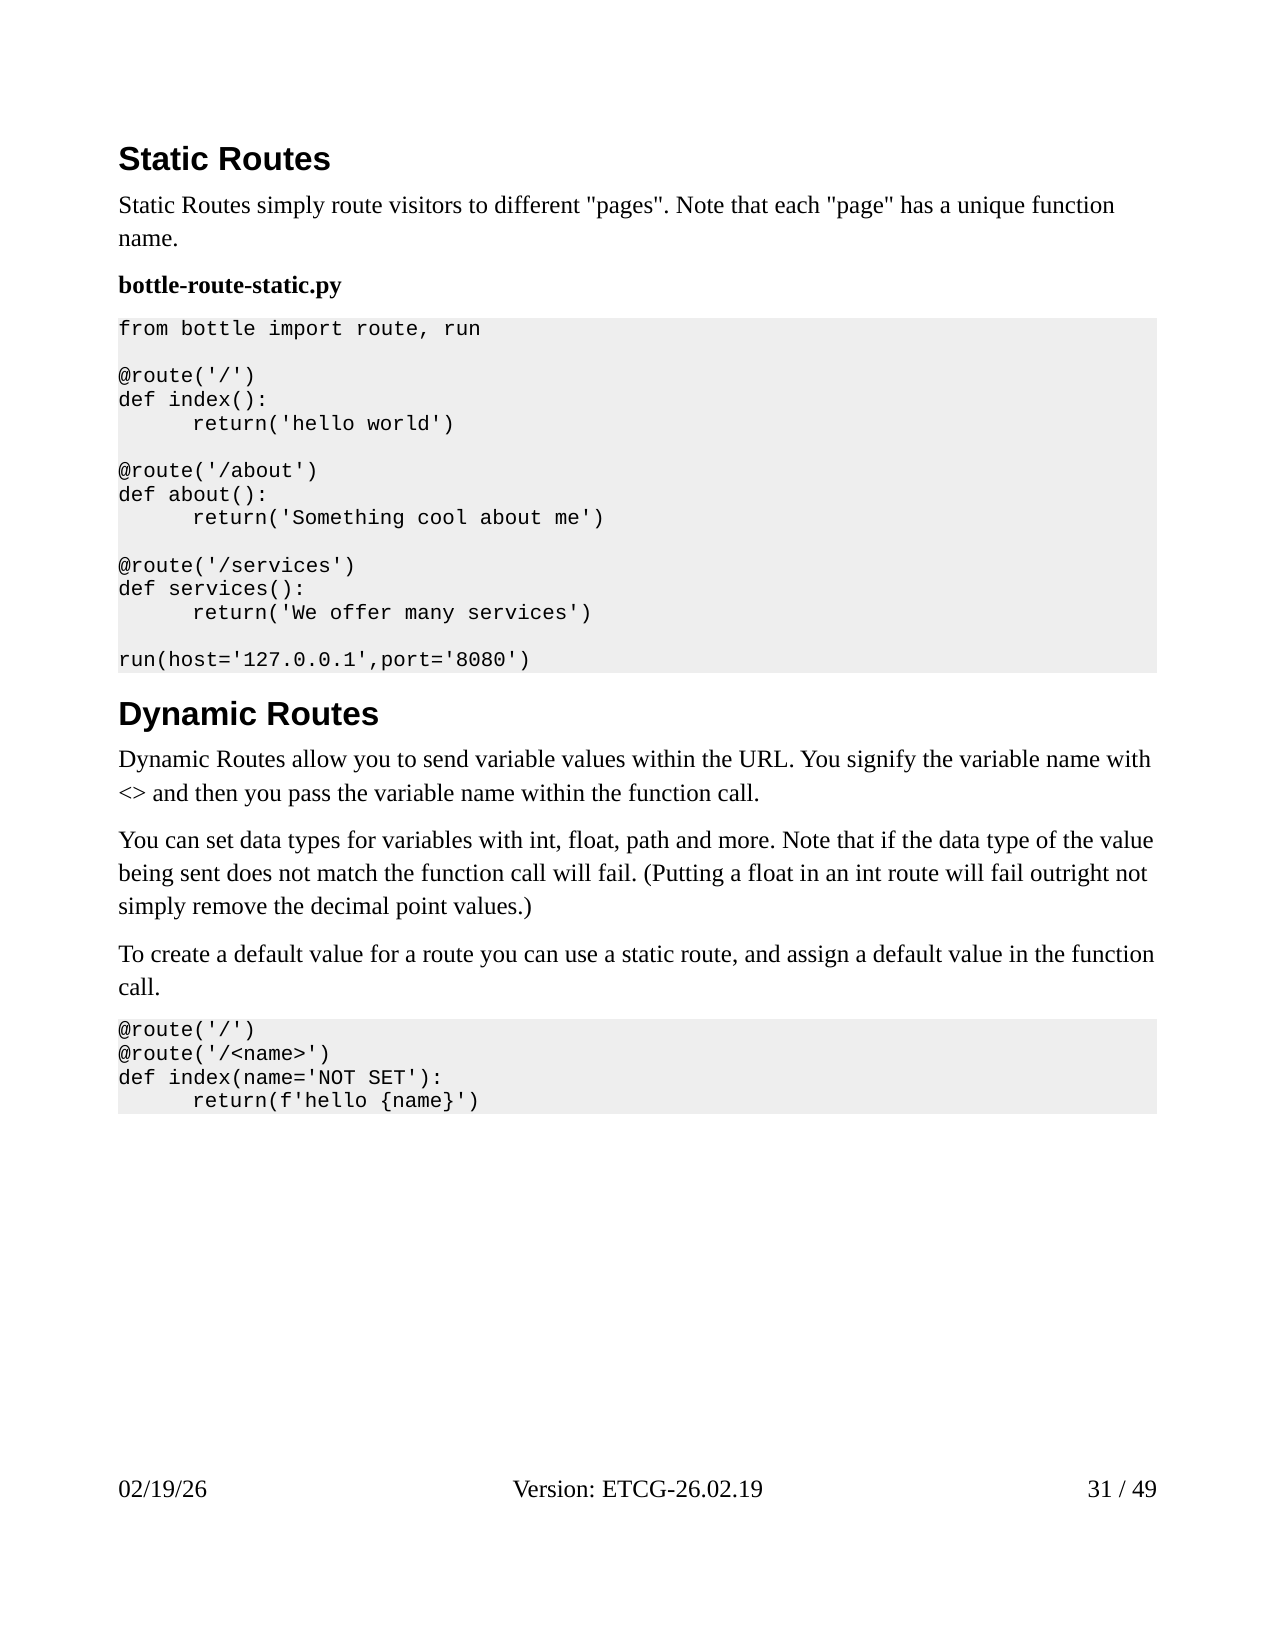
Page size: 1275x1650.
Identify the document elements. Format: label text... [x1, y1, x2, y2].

subtitle Dynamic Routes [118, 694, 1157, 732]
text @route('/<name>') [118, 1043, 1157, 1067]
text return('Something cool about me') [118, 507, 1157, 531]
text return('hello world') [118, 413, 1157, 436]
text Dynamic Routes allow you to send variable values within the URL. You signify the variable name with <> and then you pass the variable name within the function call. [118, 744, 1157, 806]
text return('We offer many services') [118, 602, 1157, 626]
text @route('/services') [118, 554, 1157, 578]
text from bottle import route, run [118, 318, 1157, 342]
text You can set data types for variables with int, float, path and more. Note that if the data type of the value being sent does not match the function call will fail. (Putting a float in an int route will fail outright not simply remove the decimal point values.) [118, 825, 1157, 920]
text @route('/') [118, 1019, 1157, 1043]
text return(f'hello {name}') [118, 1090, 1157, 1114]
text def index(): [118, 389, 1157, 413]
subtitle Static Routes [118, 139, 1157, 177]
text run(host='127.0.0.1',port='8080') [118, 649, 1157, 673]
text Static Routes simply route visitors to different "pages". Note that each "page" has a unique function name. [118, 190, 1157, 252]
text @route('/') [118, 365, 1157, 389]
text bottle-route-static.py [118, 271, 1157, 299]
text To create a default value for a route you can use a static route, and assign a default value in the function call. [118, 939, 1157, 1001]
text def index(name='NOT SET'): [118, 1067, 1157, 1090]
text def about(): [118, 484, 1157, 507]
text def services(): [118, 578, 1157, 602]
text @route('/about') [118, 460, 1157, 484]
